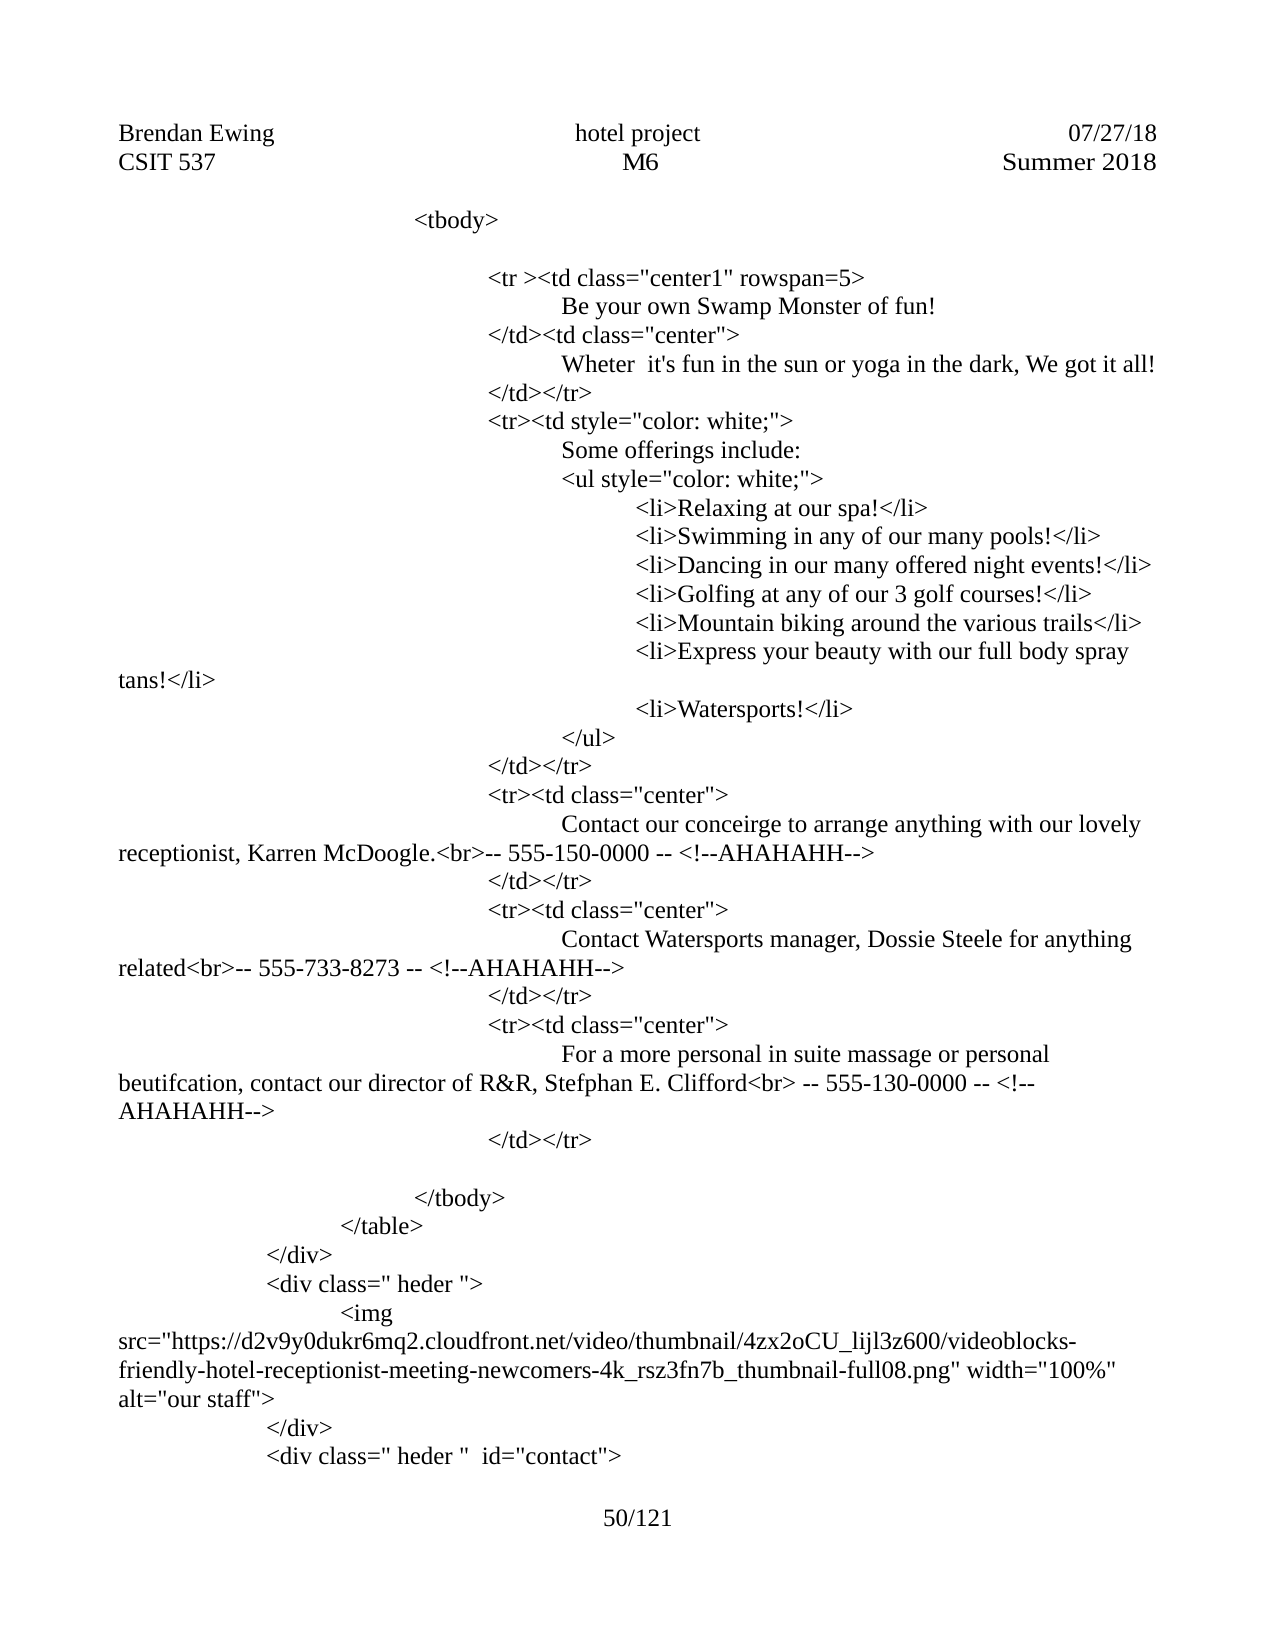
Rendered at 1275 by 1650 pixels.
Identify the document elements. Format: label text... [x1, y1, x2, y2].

text </div> [118, 1240, 1157, 1269]
text <tr ><td class="center1" rowspan=5> [118, 263, 1157, 291]
text <tr><td class="center"> [118, 895, 1157, 924]
text </tbody> [118, 1183, 1157, 1211]
text </table> [118, 1211, 1157, 1240]
text <li>Golfing at any of our 3 golf courses!</li> [118, 579, 1157, 608]
text <ul style="color: white;"> [118, 464, 1157, 493]
text <li>Relaxing at our spa!</li> [118, 493, 1157, 521]
text <li>Mountain biking around the various trails</li> [118, 608, 1157, 636]
text <div class=" heder "> [118, 1269, 1157, 1298]
text <img src="https://d2v9y0dukr6mq2.cloudfront.net/video/thumbnail/4zx2oCU_lijl3z600/videoblocks-friendly-hotel-receptionist-meeting-newcomers-4k_rsz3fn7b_thumbnail-full08.png" width="100%" alt="our staff"> [118, 1298, 1157, 1413]
text Be your own Swamp Monster of fun! [118, 291, 1157, 320]
text Wheter it's fun in the sun or yoga in the dark, We got it all! [118, 349, 1157, 378]
text For a more personal in suite massage or personal beutifcation, contact our director of R&R, Stefphan E. Clifford<br> -- 555-130-0000 -- <!--AHAHAHH--> [118, 1039, 1157, 1125]
text <li>Dancing in our many offered night events!</li> [118, 550, 1157, 579]
text Contact Watersports manager, Dossie Steele for anything related<br>-- 555-733-8273 -- <!--AHAHAHH--> [118, 924, 1157, 981]
text <li>Express your beauty with our full body spray tans!</li> [118, 636, 1157, 694]
text </td><td class="center"> [118, 320, 1157, 349]
text <tr><td class="center"> [118, 780, 1157, 809]
text Some offerings include: [118, 435, 1157, 464]
text <li>Watersports!</li> [118, 694, 1157, 723]
text <div class=" heder " id="contact"> [118, 1441, 1157, 1470]
text <tr><td style="color: white;"> [118, 406, 1157, 435]
text </td></tr> [118, 751, 1157, 780]
text </div> [118, 1413, 1157, 1441]
text </td></tr> [118, 866, 1157, 895]
text Contact our conceirge to arrange anything with our lovely receptionist, Karren McDoogle.<br>-- 555-150-0000 -- <!--AHAHAHH--> [118, 809, 1157, 866]
text </ul> [118, 723, 1157, 751]
text </td></tr> [118, 1125, 1157, 1154]
text </td></tr> [118, 378, 1157, 406]
text <li>Swimming in any of our many pools!</li> [118, 521, 1157, 550]
text <tbody> [118, 205, 1157, 234]
text <tr><td class="center"> [118, 1010, 1157, 1039]
text </td></tr> [118, 981, 1157, 1010]
